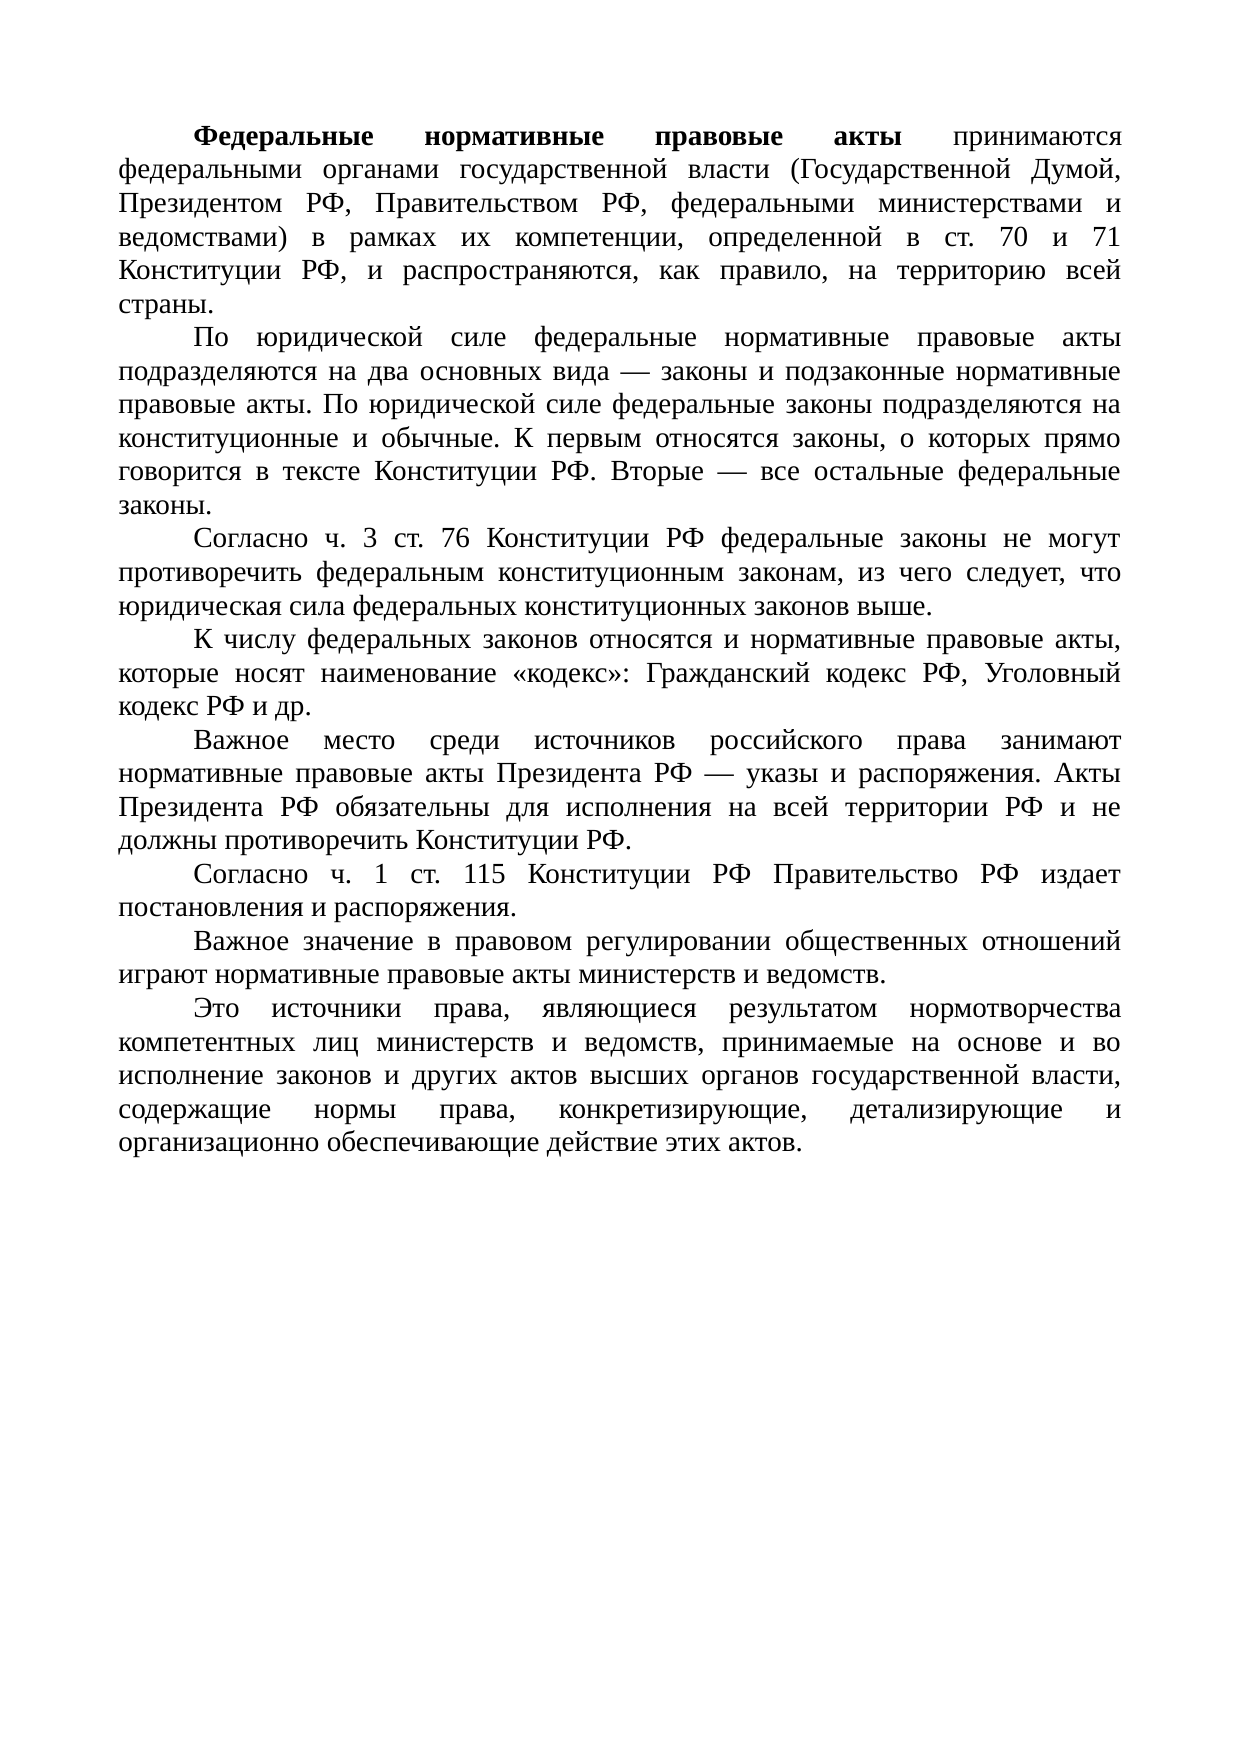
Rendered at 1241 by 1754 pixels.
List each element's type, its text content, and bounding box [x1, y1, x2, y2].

text Важное место среди источников российского права занимают нормативные правовые акты Президента РФ — указы и распоряжения. Акты Президента РФ обязательны для исполнения на всей территории РФ и не должны противоречить Конституции РФ. [118, 722, 1122, 856]
text Согласно ч. 3 ст. 76 Конституции РФ федеральные законы не могут противоречить федеральным конституционным законам, из чего следует, что юридическая сила федеральных конституционных законов выше. [118, 521, 1122, 621]
text К числу федеральных законов относятся и нормативные правовые акты, которые носят наименование «кодекс»: Гражданский кодекс РФ, Уголовный кодекс РФ и др. [118, 621, 1122, 722]
text Согласно ч. 1 ст. 115 Конституции РФ Правительство РФ издает постановления и распоряжения. [118, 856, 1122, 923]
text Федеральные нормативные правовые акты принимаются федеральными органами государственной власти (Государственной Думой, Президентом РФ, Правительством РФ, федеральными министерствами и ведомствами) в рамках их компетенции, определенной в ст. 70 и 71 Конституции РФ, и распространяются, как правило, на территорию всей страны. [118, 118, 1122, 319]
text Это источники права, являющиеся результатом нормотворчества компетентных лиц министерств и ведомств, принимаемые на основе и во исполнение законов и других актов высших органов государственной власти, содержащие нормы права, конкретизирующие, детализирующие и организационно обеспечивающие действие этих актов. [118, 990, 1122, 1158]
text Важное значение в правовом регулировании общественных отношений играют нормативные правовые акты министерств и ведомств. [118, 923, 1122, 990]
text По юридической силе федеральные нормативные правовые акты подразделяются на два основных вида — законы и подзаконные нормативные правовые акты. По юридической силе федеральные законы подразделяются на конституционные и обычные. К первым относятся законы, о которых прямо говорится в тексте Конституции РФ. Вторые — все остальные федеральные законы. [118, 319, 1122, 521]
